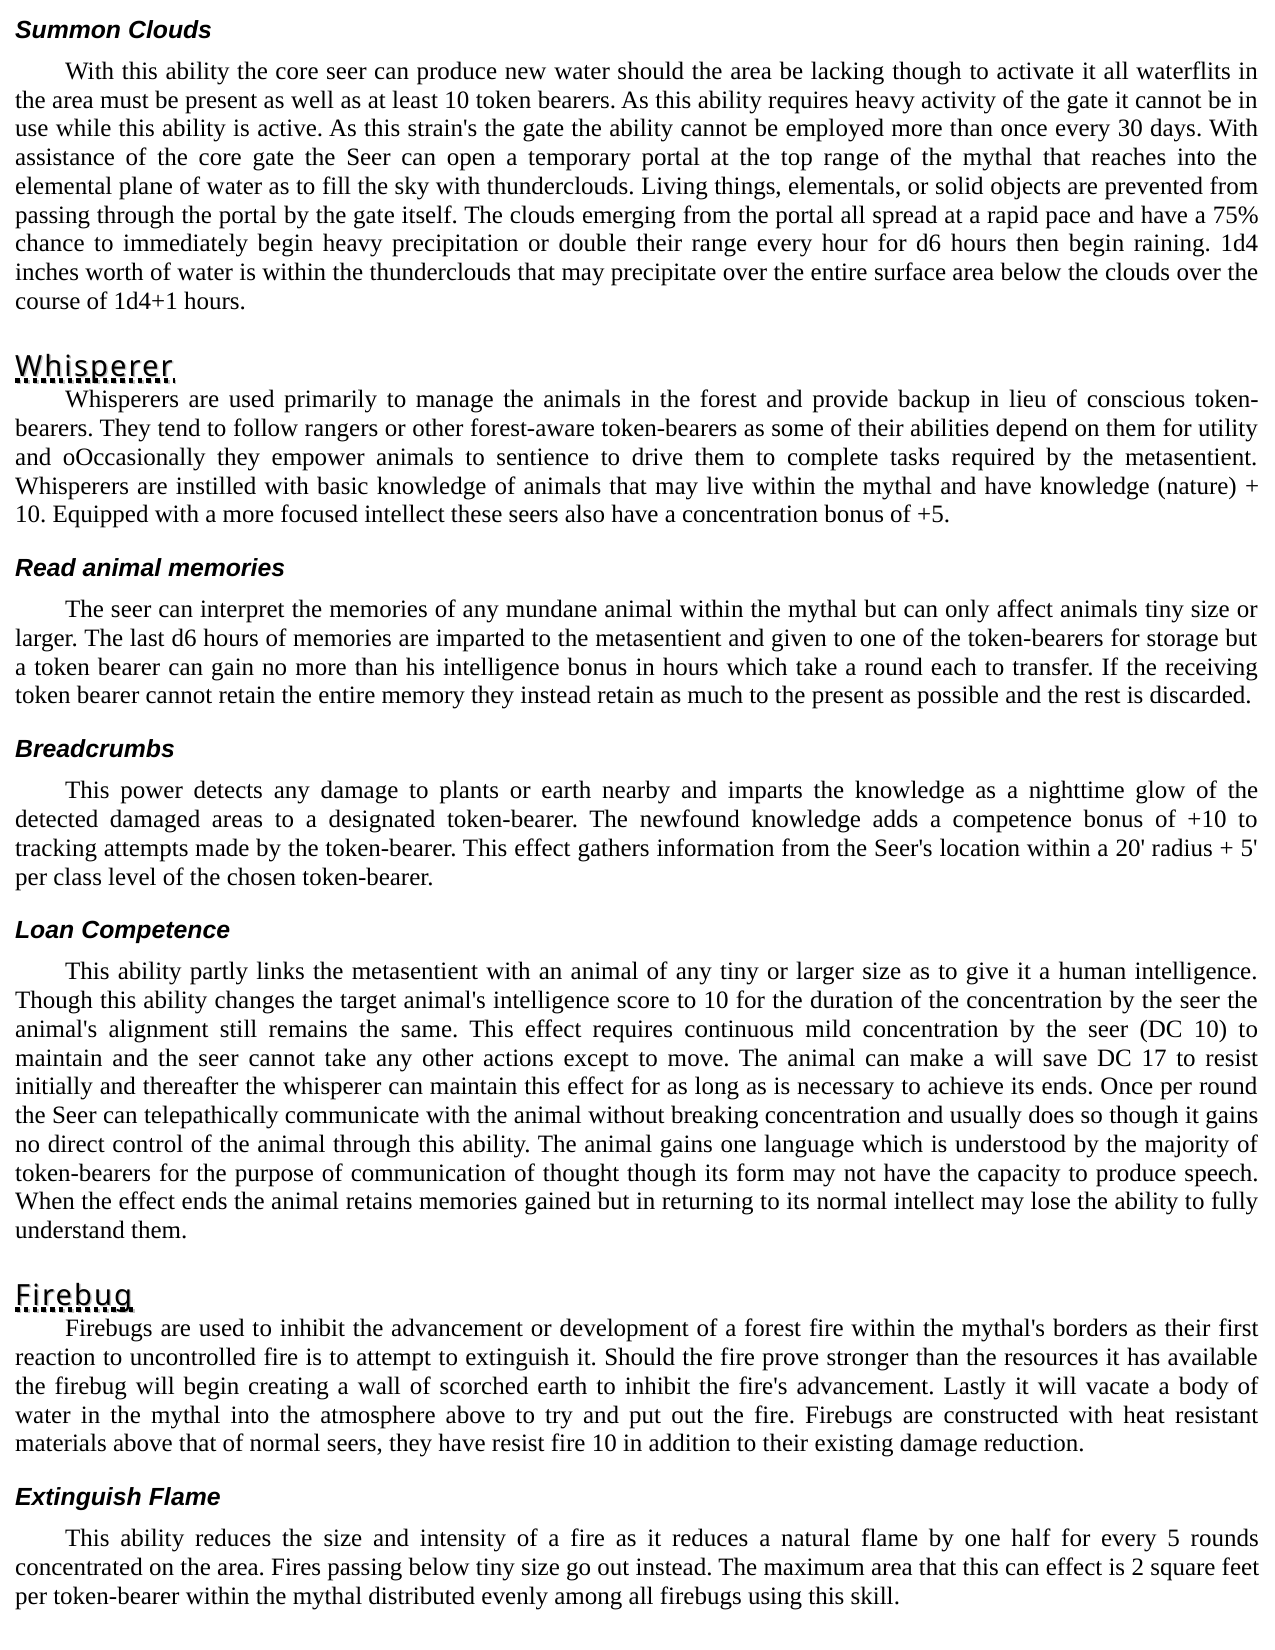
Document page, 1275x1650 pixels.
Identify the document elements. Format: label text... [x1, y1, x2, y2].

subtitle Breadcrumbs [15, 734, 1260, 763]
text This power detects any damage to plants or earth nearby and imparts the knowledge as a nighttime glow of the detected damaged areas to a designated token-bearer. The newfound knowledge adds a competence bonus of +10 to tracking attempts made by the token-bearer. This effect gathers information from the Seer's location within a 20' radius + 5' per class level of the chosen token-bearer. [15, 775, 1260, 890]
subtitle Read animal memories [15, 553, 1260, 582]
subtitle Loan Competence [15, 915, 1260, 944]
text Whisperers are used primarily to manage the animals in the forest and provide backup in lieu of conscious token-bearers. They tend to follow rangers or other forest-aware token-bearers as some of their abilities depend on them for utility and oOccasionally they empower animals to sentience to drive them to complete tasks required by the metasentient. Whisperers are instilled with basic knowledge of animals that may live within the mythal and have knowledge (nature) + 10. Equipped with a more focused intellect these seers also have a concentration bonus of +5. [15, 384, 1260, 528]
text With this ability the core seer can produce new water should the area be lacking though to activate it all waterflits in the area must be present as well as at least 10 token bearers. As this ability requires heavy activity of the gate it cannot be in use while this ability is active. As this strain's the gate the ability cannot be employed more than once every 30 days. With assistance of the core gate the Seer can open a temporary portal at the top range of the mythal that reaches into the elemental plane of water as to fill the sky with thunderclouds. Living things, elementals, or solid objects are prevented from passing through the portal by the gate itself. The clouds emerging from the portal all spread at a rapid pace and have a 75% chance to immediately begin heavy precipitation or double their range every hour for d6 hours then begin raining. 1d4 inches worth of water is within the thunderclouds that may precipitate over the entire surface area below the clouds over the course of 1d4+1 hours. [15, 56, 1260, 315]
subtitle Summon Clouds [15, 15, 1260, 43]
text The seer can interpret the memories of any mundane animal within the mythal but can only affect animals tiny size or larger. The last d6 hours of memories are imparted to the metasentient and given to one of the token-bearers for storage but a token bearer can gain no more than his intelligence bonus in hours which take a round each to transfer. If the receiving token bearer cannot retain the entire memory they instead retain as much to the present as possible and the rest is discarded. [15, 594, 1260, 709]
subtitle Whisperer [15, 345, 1260, 384]
text This ability reduces the size and intensity of a fire as it reduces a natural flame by one half for every 5 rounds concentrated on the area. Fires passing below tiny size go out instead. The maximum area that this can effect is 2 square feet per token-bearer within the mythal distributed evenly among all firebugs using this skill. [15, 1523, 1260, 1609]
text Firebugs are used to inhibit the advancement or development of a forest fire within the mythal's borders as their first reaction to uncontrolled fire is to attempt to extinguish it. Should the fire prove stronger than the resources it has available the firebug will begin creating a wall of scorched earth to inhibit the fire's advancement. Lastly it will vacate a body of water in the mythal into the atmosphere above to try and put out the fire. Firebugs are constructed with heat resistant materials above that of normal seers, they have resist fire 10 in addition to their existing damage reduction. [15, 1313, 1260, 1457]
subtitle Firebug [15, 1274, 1260, 1313]
subtitle Extinguish Flame [15, 1482, 1260, 1511]
text This ability partly links the metasentient with an animal of any tiny or larger size as to give it a human intelligence. Though this ability changes the target animal's intelligence score to 10 for the duration of the concentration by the seer the animal's alignment still remains the same. This effect requires continuous mild concentration by the seer (DC 10) to maintain and the seer cannot take any other actions except to move. The animal can make a will save DC 17 to resist initially and thereafter the whisperer can maintain this effect for as long as is necessary to achieve its ends. Once per round the Seer can telepathically communicate with the animal without breaking concentration and usually does so though it gains no direct control of the animal through this ability. The animal gains one language which is understood by the majority of token-bearers for the purpose of communication of thought though its form may not have the capacity to produce speech. When the effect ends the animal retains memories gained but in returning to its normal intellect may lose the ability to fully understand them. [15, 956, 1260, 1244]
